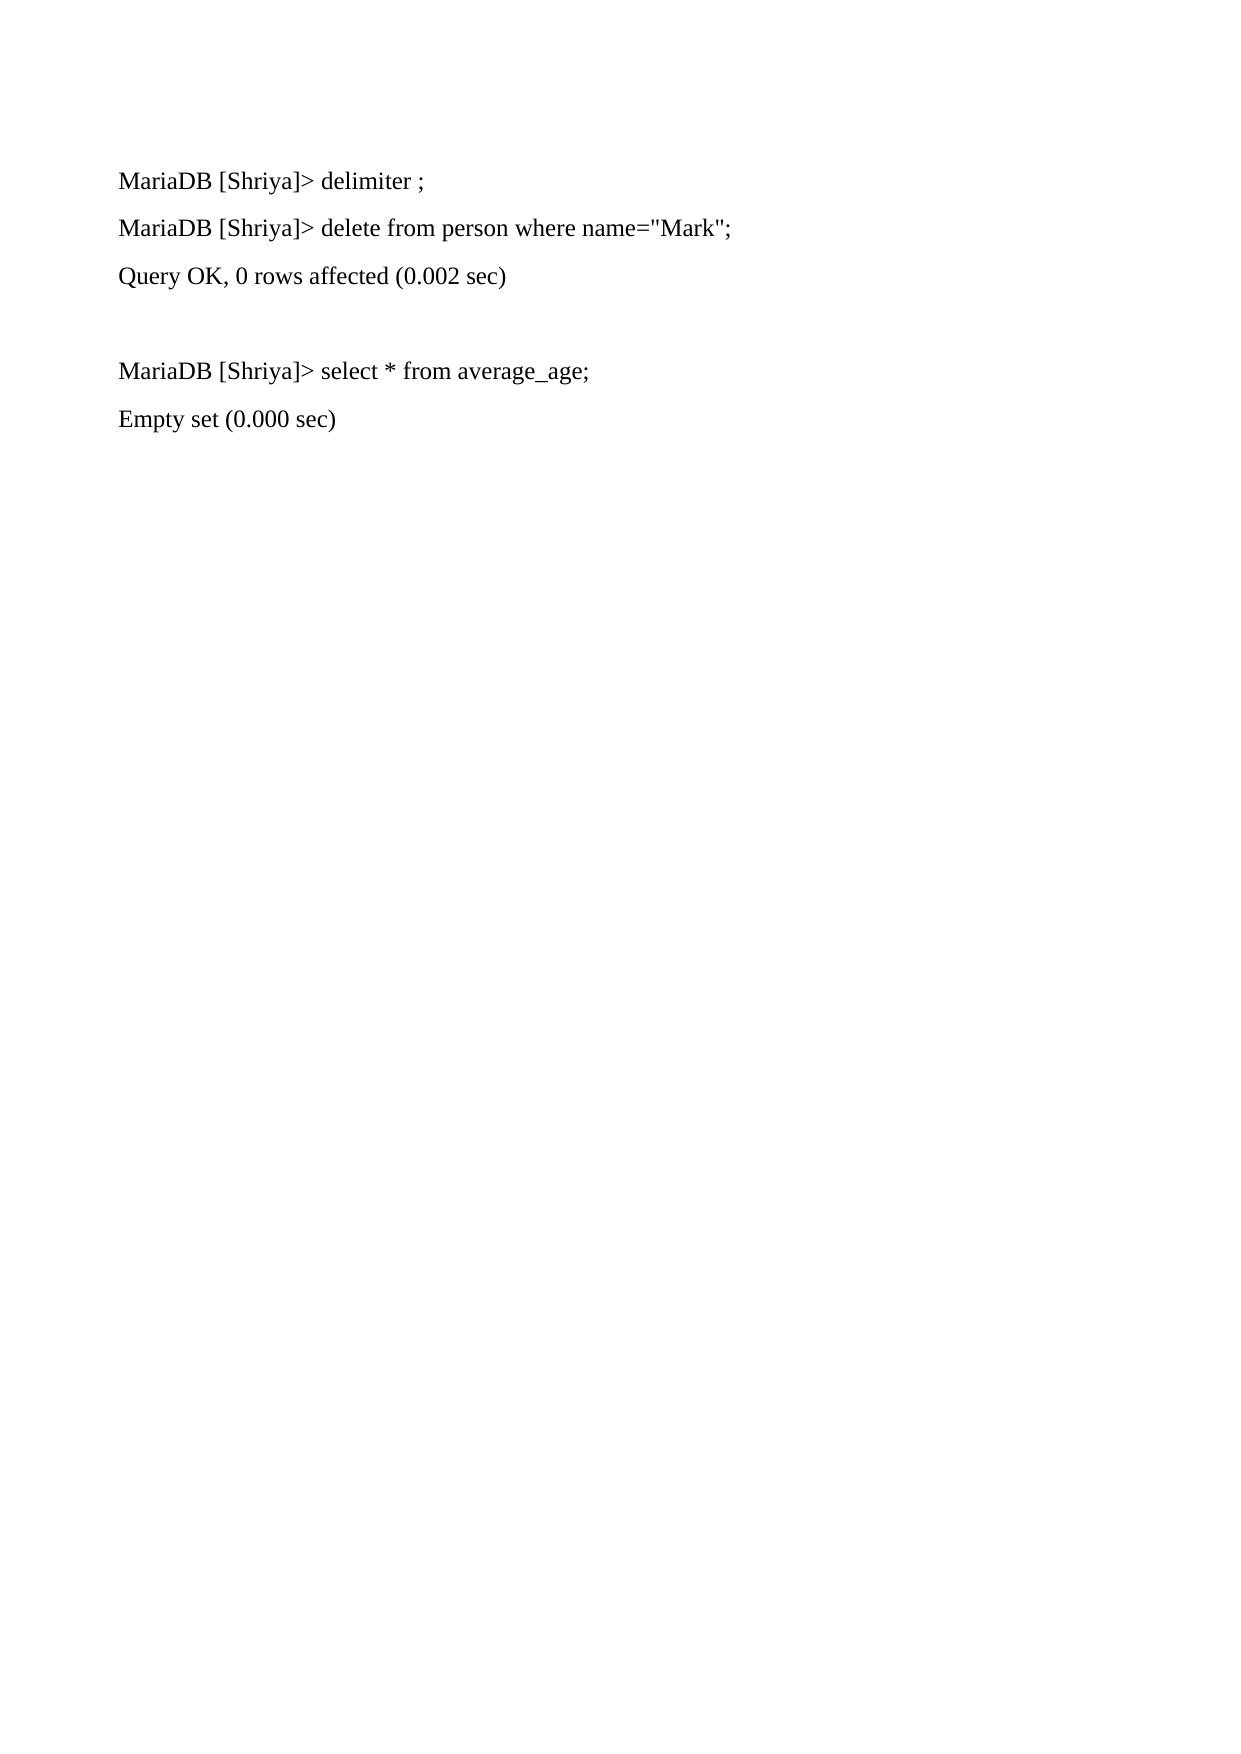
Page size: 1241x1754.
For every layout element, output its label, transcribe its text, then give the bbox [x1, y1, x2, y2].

text Empty set (0.000 sec) [118, 404, 1122, 432]
text MariaDB [Shriya]> select * from average_age; [118, 356, 1122, 385]
text MariaDB [Shriya]> delimiter ; [118, 166, 1122, 194]
text MariaDB [Shriya]> delete from person where name="Mark"; [118, 213, 1122, 242]
text Query OK, 0 rows affected (0.002 sec) [118, 261, 1122, 290]
